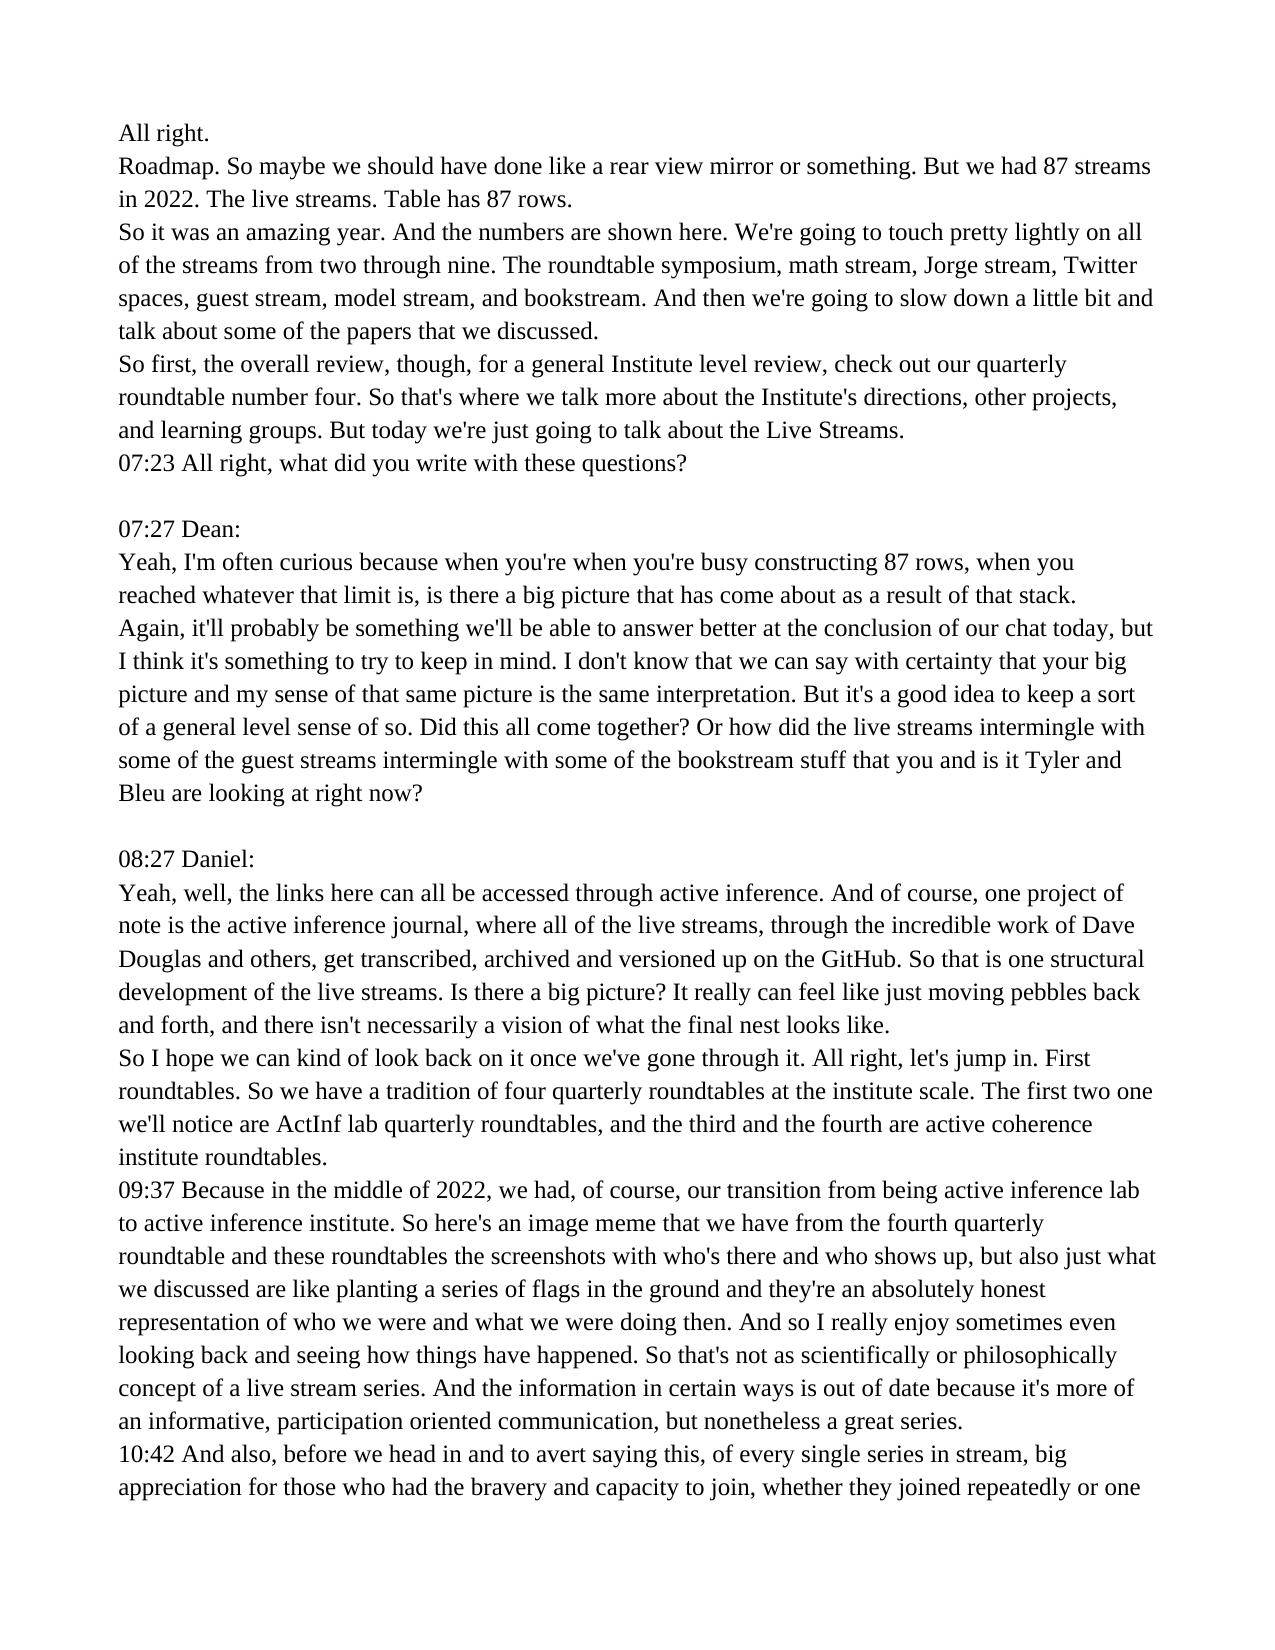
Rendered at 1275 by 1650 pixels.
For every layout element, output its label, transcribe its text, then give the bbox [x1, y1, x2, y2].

text All right. [118, 118, 1157, 147]
text So first, the overall review, though, for a general Institute level review, check out our quarterly roundtable number four. So that's where we talk more about the Institute's directions, other projects, and learning groups. But today we're just going to talk about the Live Streams. [118, 349, 1157, 444]
text 09:37 Because in the middle of 2022, we had, of course, our transition from being active inference lab to active inference institute. So here's an image meme that we have from the fourth quarterly roundtable and these roundtables the screenshots with who's there and who shows up, but also just what we discussed are like planting a series of flags in the ground and they're an absolutely honest representation of who we were and what we were doing then. And so I really enjoy sometimes even looking back and seeing how things have happened. So that's not as scientifically or philosophically concept of a live stream series. And the information in certain ways is out of date because it's more of an informative, participation oriented communication, but nonetheless a great series. [118, 1175, 1157, 1435]
text Yeah, I'm often curious because when you're when you're busy constructing 87 rows, when you reached whatever that limit is, is there a big picture that has come about as a result of that stack. [118, 547, 1157, 609]
text Yeah, well, the links here can all be accessed through active inference. And of course, one project of note is the active inference journal, where all of the live streams, through the incredible work of Dave Douglas and others, get transcribed, archived and versioned up on the GitHub. So that is one structural development of the live streams. Is there a big picture? It really can feel like just moving pebbles back and forth, and there isn't necessarily a vision of what the final nest looks like. [118, 878, 1157, 1038]
text Again, it'll probably be something we'll be able to answer better at the conclusion of our chat today, but I think it's something to try to keep in mind. I don't know that we can say with certainty that your big picture and my sense of that same picture is the same interpretation. But it's a good idea to keep a sort of a general level sense of so. Did this all come together? Or how did the live streams intermingle with some of the guest streams intermingle with some of the bookstream stuff that you and is it Tyler and Bleu are looking at right now? [118, 613, 1157, 807]
text 07:23 All right, what did you write with these questions? [118, 448, 1157, 477]
text So I hope we can kind of look back on it once we've gone through it. All right, let's jump in. First roundtables. So we have a tradition of four quarterly roundtables at the institute scale. The first two one we'll notice are ActInf lab quarterly roundtables, and the third and the fourth are active coherence institute roundtables. [118, 1043, 1157, 1171]
text So it was an amazing year. And the numbers are shown here. We're going to touch pretty lightly on all of the streams from two through nine. The roundtable symposium, math stream, Jorge stream, Twitter spaces, guest stream, model stream, and bookstream. And then we're going to slow down a little bit and talk about some of the papers that we discussed. [118, 217, 1157, 345]
text 08:27 Daniel: [118, 844, 1157, 873]
text Roadmap. So maybe we should have done like a rear view mirror or something. But we had 87 streams in 2022. The live streams. Table has 87 rows. [118, 151, 1157, 213]
text 10:42 And also, before we head in and to avert saying this, of every single series in stream, big appreciation for those who had the bravery and capacity to join, whether they joined repeatedly or one [118, 1439, 1157, 1501]
text 07:27 Dean: [118, 514, 1157, 543]
